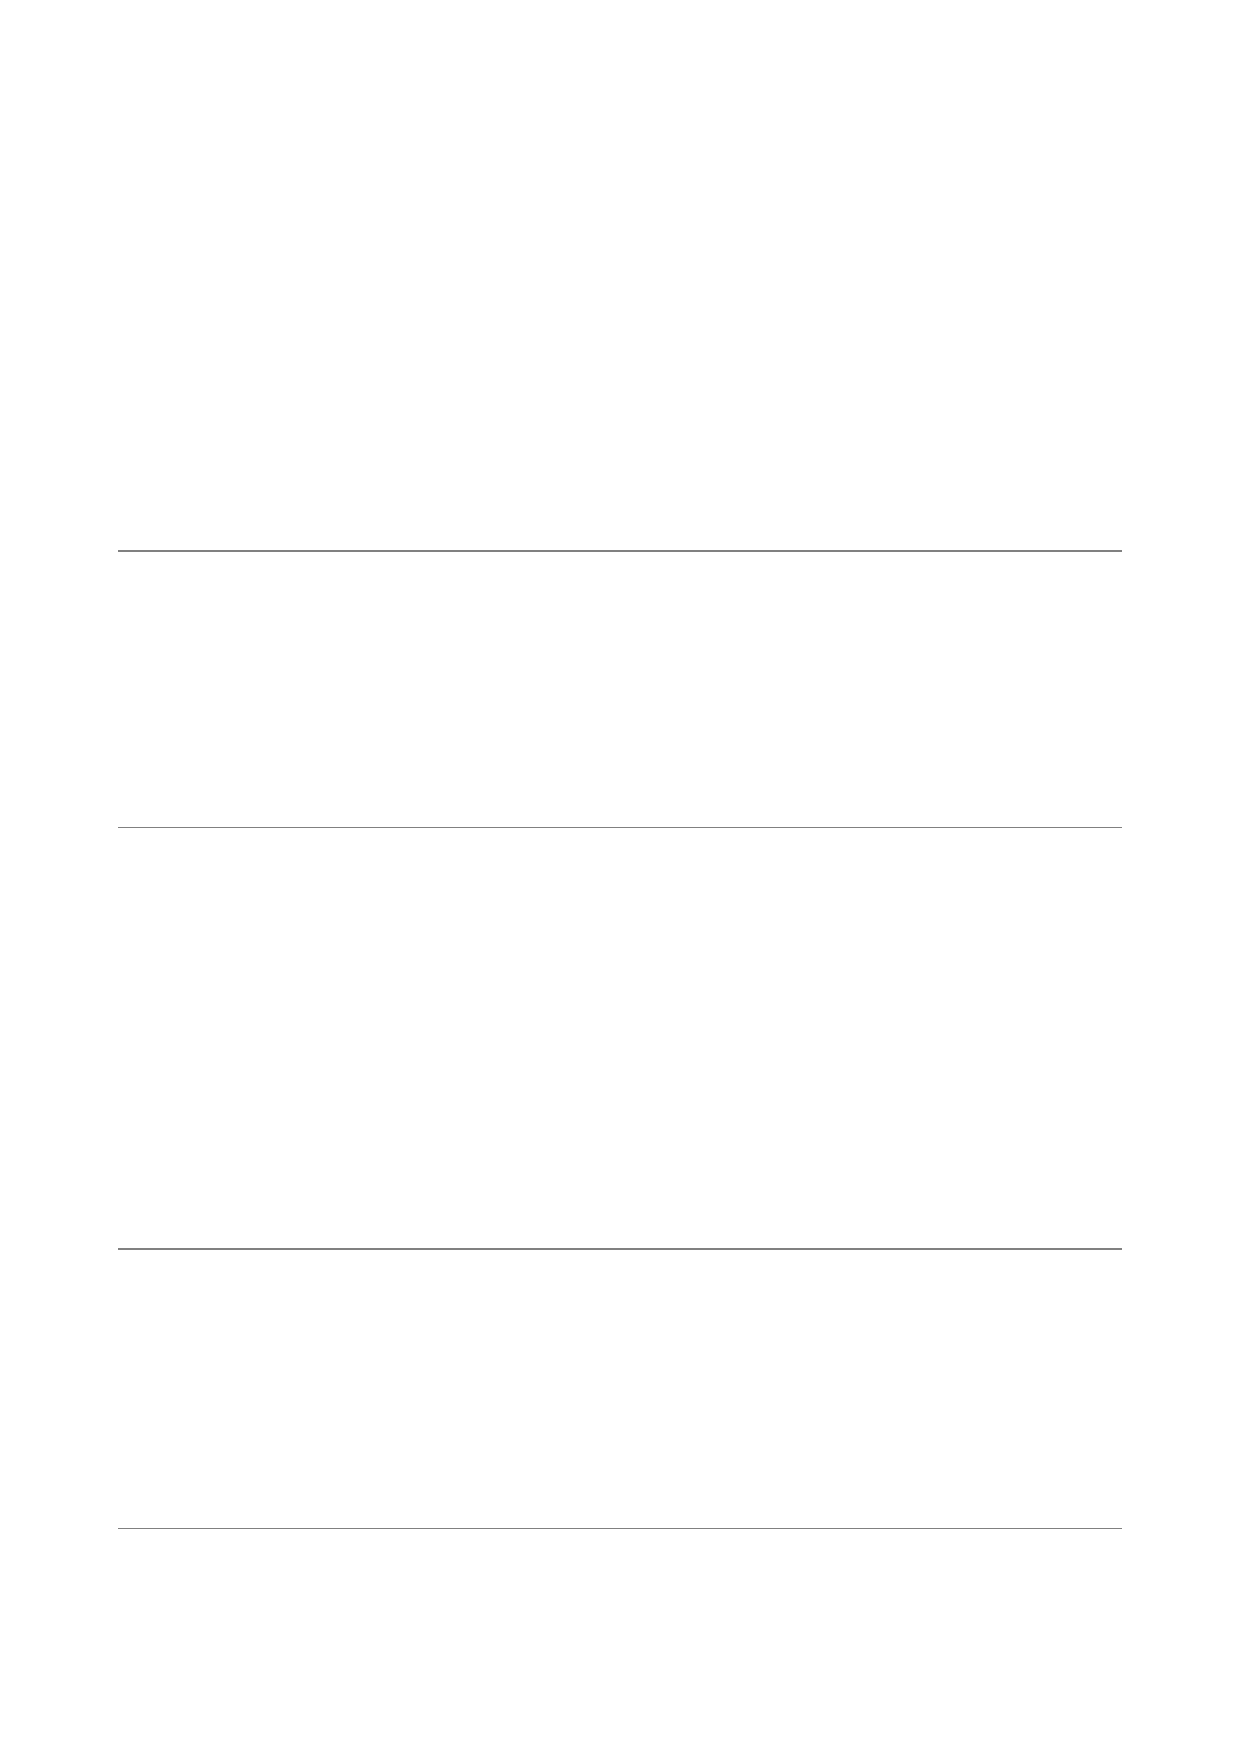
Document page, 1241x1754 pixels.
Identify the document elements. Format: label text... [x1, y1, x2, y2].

list JSON.parse не знает, что поле name обязательно [162, 291, 1122, 322]
subtitle 3. Что значит «унифицировать обработку ошибок» [118, 878, 1122, 921]
text 👉 JavaScript думает: «Всё нормально». [118, 489, 1122, 517]
text let user = JSON.parse(json); // ✔ ошибок нет [118, 167, 1122, 190]
text ➡️ обрабатывались одним механизмом [118, 1186, 1122, 1215]
text Обрабатывать ВСЕ ошибки одинаково, в одном месте (catch) [177, 981, 1063, 1012]
text «Считай это настоящей ошибкой» [177, 1408, 1063, 1437]
text alert(user.name); // undefined [118, 190, 1122, 214]
text Это правило бизнеса / логики, а не правило языка. [118, 765, 1122, 794]
text Мы вручную создаём ошибку, если данные не такие, как ожидаем. [118, 1466, 1122, 1495]
text Слово сложное, смысл простой: [118, 933, 1122, 962]
list поэтому исключение не возникает [162, 391, 1122, 420]
subtitle 4. Зачем тут throw [118, 1299, 1122, 1345]
list ошибка парсинга JSON [162, 1089, 1122, 1117]
list ошибка отсутствия name [162, 1136, 1122, 1167]
list catch не выполняется [162, 439, 1122, 469]
text Потому что логика программы такая: [118, 657, 1122, 686]
text Хочется, чтобы: [118, 1041, 1122, 1070]
subtitle 2. Но почему ДЛЯ НАС это ошибка [118, 601, 1122, 644]
subtitle Выполнение try [118, 118, 1122, 154]
text «Пользователь ОБЯЗАН иметь name» [177, 704, 1063, 735]
text throw говорит JavaScript: [118, 1358, 1122, 1389]
text Что важно: [118, 243, 1122, 272]
list отсутствие name НЕ ошибка JavaScript [162, 341, 1122, 372]
